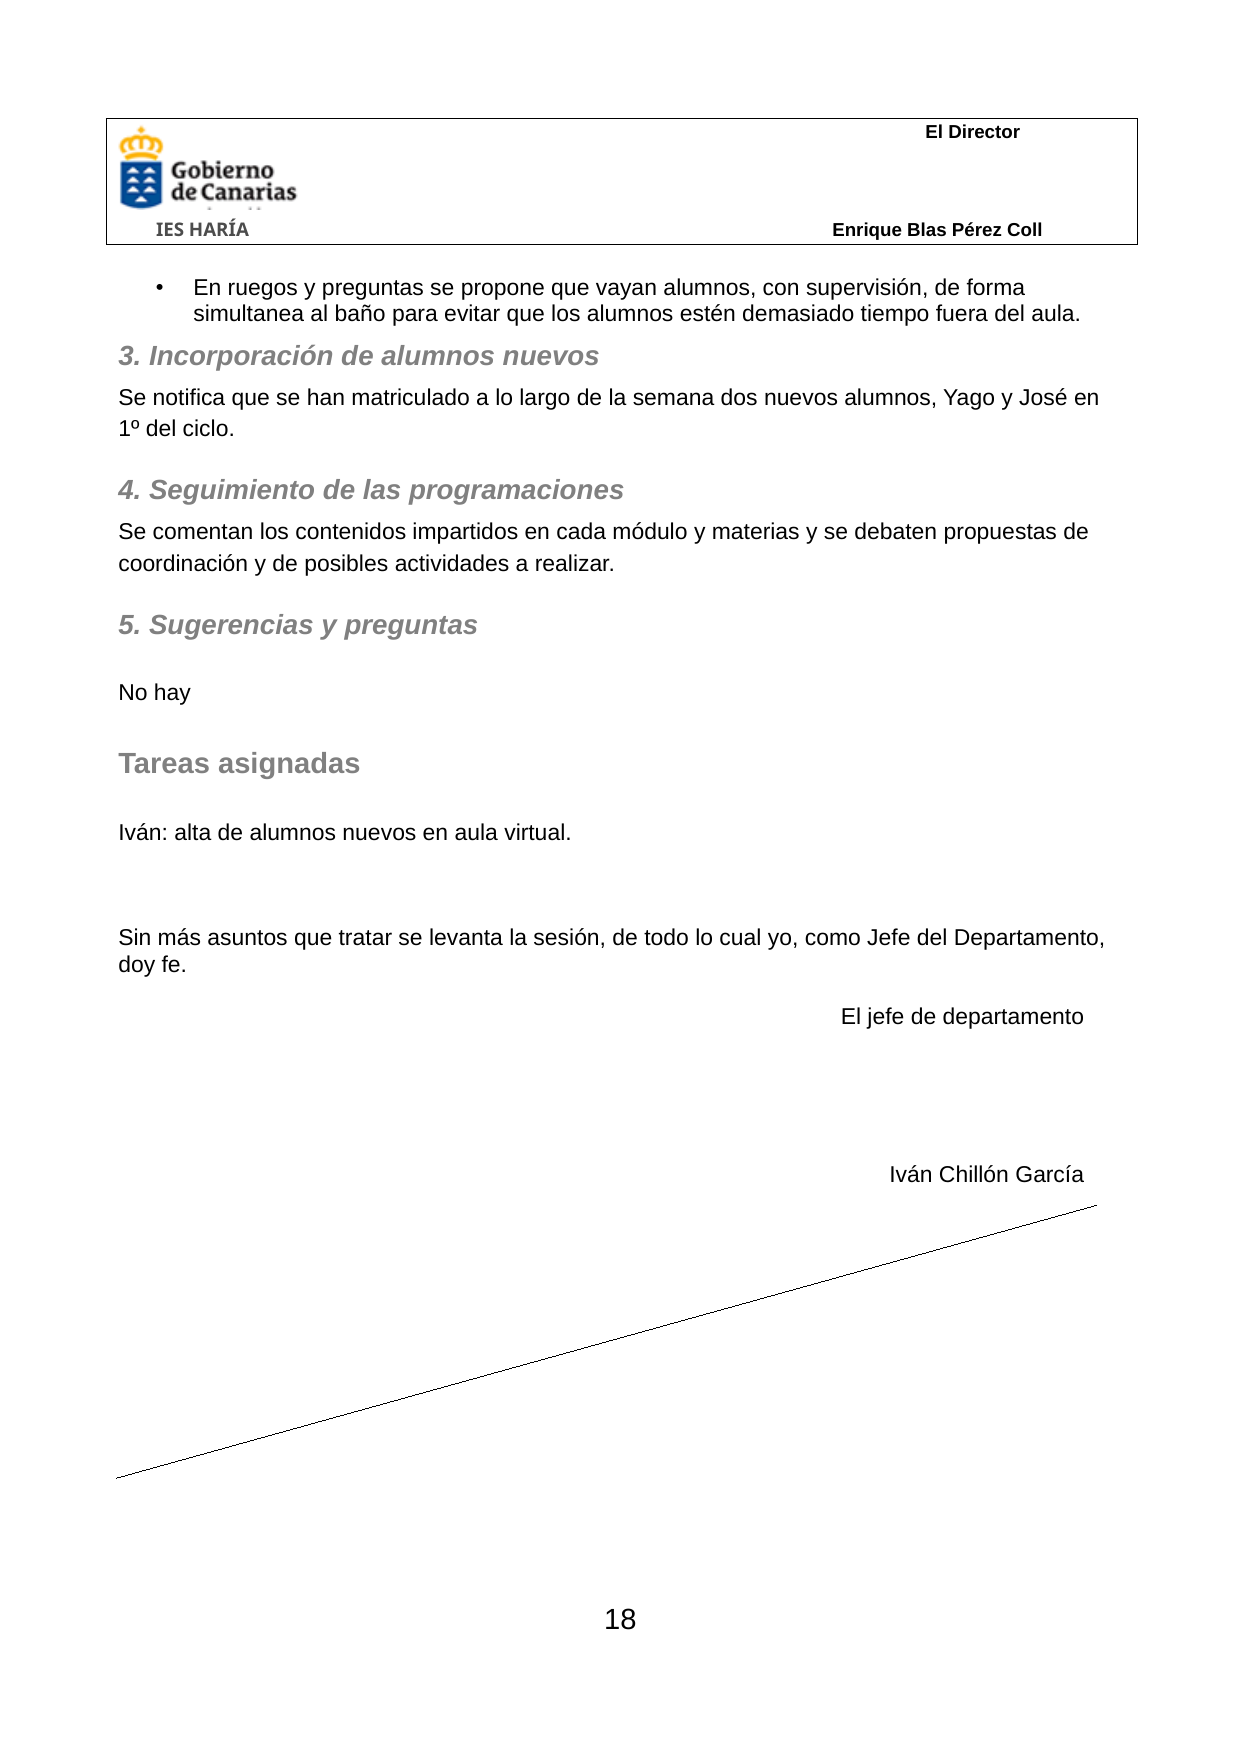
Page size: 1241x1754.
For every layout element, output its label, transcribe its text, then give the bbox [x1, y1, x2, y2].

subtitle 3. Incorporación de alumnos nuevos [118, 339, 1122, 371]
text Sin más asuntos que tratar se levanta la sesión, de todo lo cual yo, como Jefe del Departamento, doy fe. [118, 924, 1122, 977]
picture [115, 123, 300, 210]
list En ruegos y preguntas se propone que vayan alumnos, con supervisión, de forma simultanea al baño para evitar que los alumnos estén demasiado tiempo fuera del aula. [156, 274, 1122, 327]
text No hay [118, 679, 1122, 705]
text El jefe de departamento [118, 1003, 1122, 1029]
text Iván Chillón García [118, 1161, 1122, 1188]
subtitle Tareas asignadas [118, 746, 1122, 780]
subtitle 4. Seguimiento de las programaciones [118, 474, 1122, 506]
subtitle 5. Sugerencias y preguntas [118, 608, 1122, 640]
text Se comentan los contenidos impartidos en cada módulo y materias y se debaten propuestas de coordinación y de posibles actividades a realizar. [118, 518, 1122, 576]
text Iván: alta de alumnos nuevos en aula virtual. [118, 819, 1122, 845]
text Se notifica que se han matriculado a lo largo de la semana dos nuevos alumnos, Yago y José en 1º del ciclo. [118, 383, 1122, 441]
